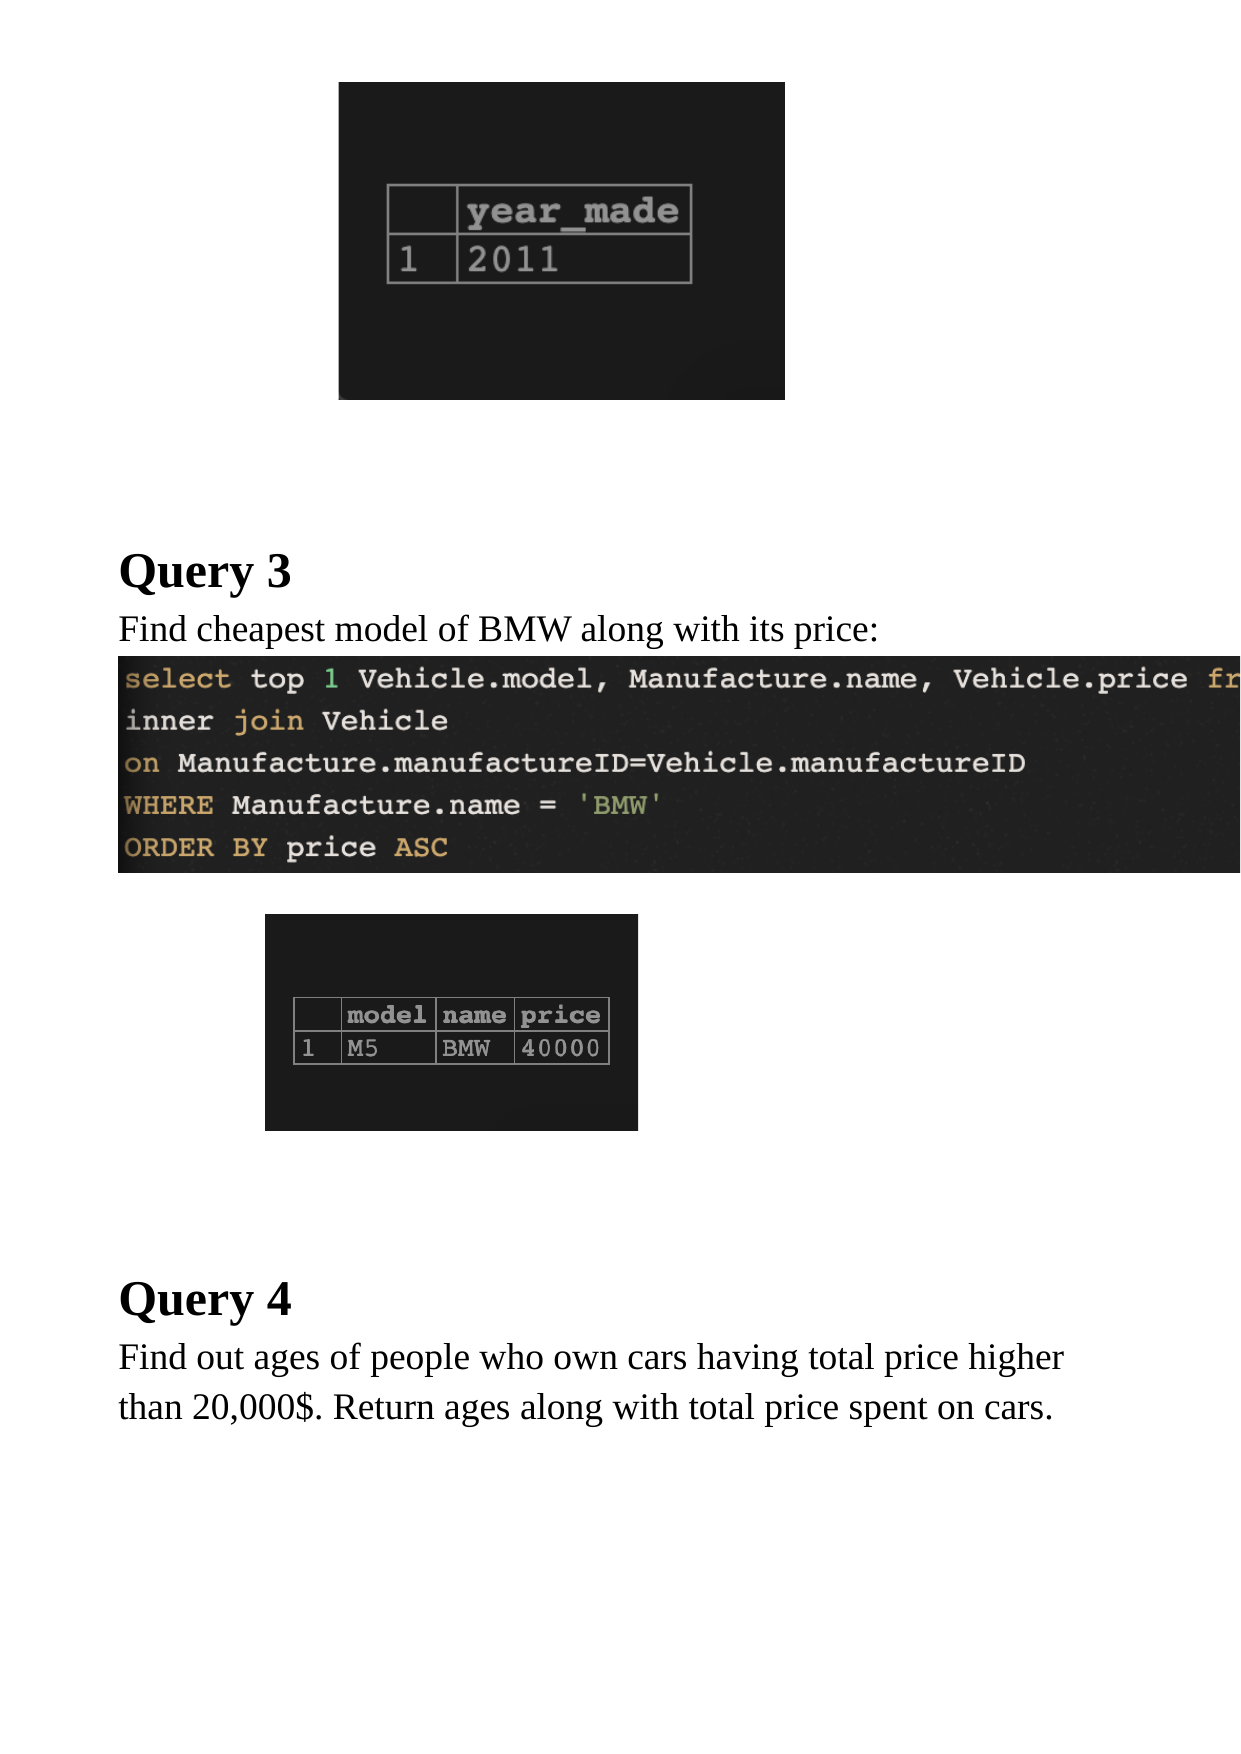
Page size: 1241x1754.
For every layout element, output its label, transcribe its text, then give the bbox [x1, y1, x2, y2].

text Find cheapest model of BMW along with its price: [118, 607, 1122, 650]
text Find out ages of people who own cars having total price higher than 20,000$. Return ages along with total price spent on cars. [118, 1335, 1122, 1427]
text Query 4 [118, 1269, 1122, 1326]
text Query 3 [118, 541, 1122, 598]
